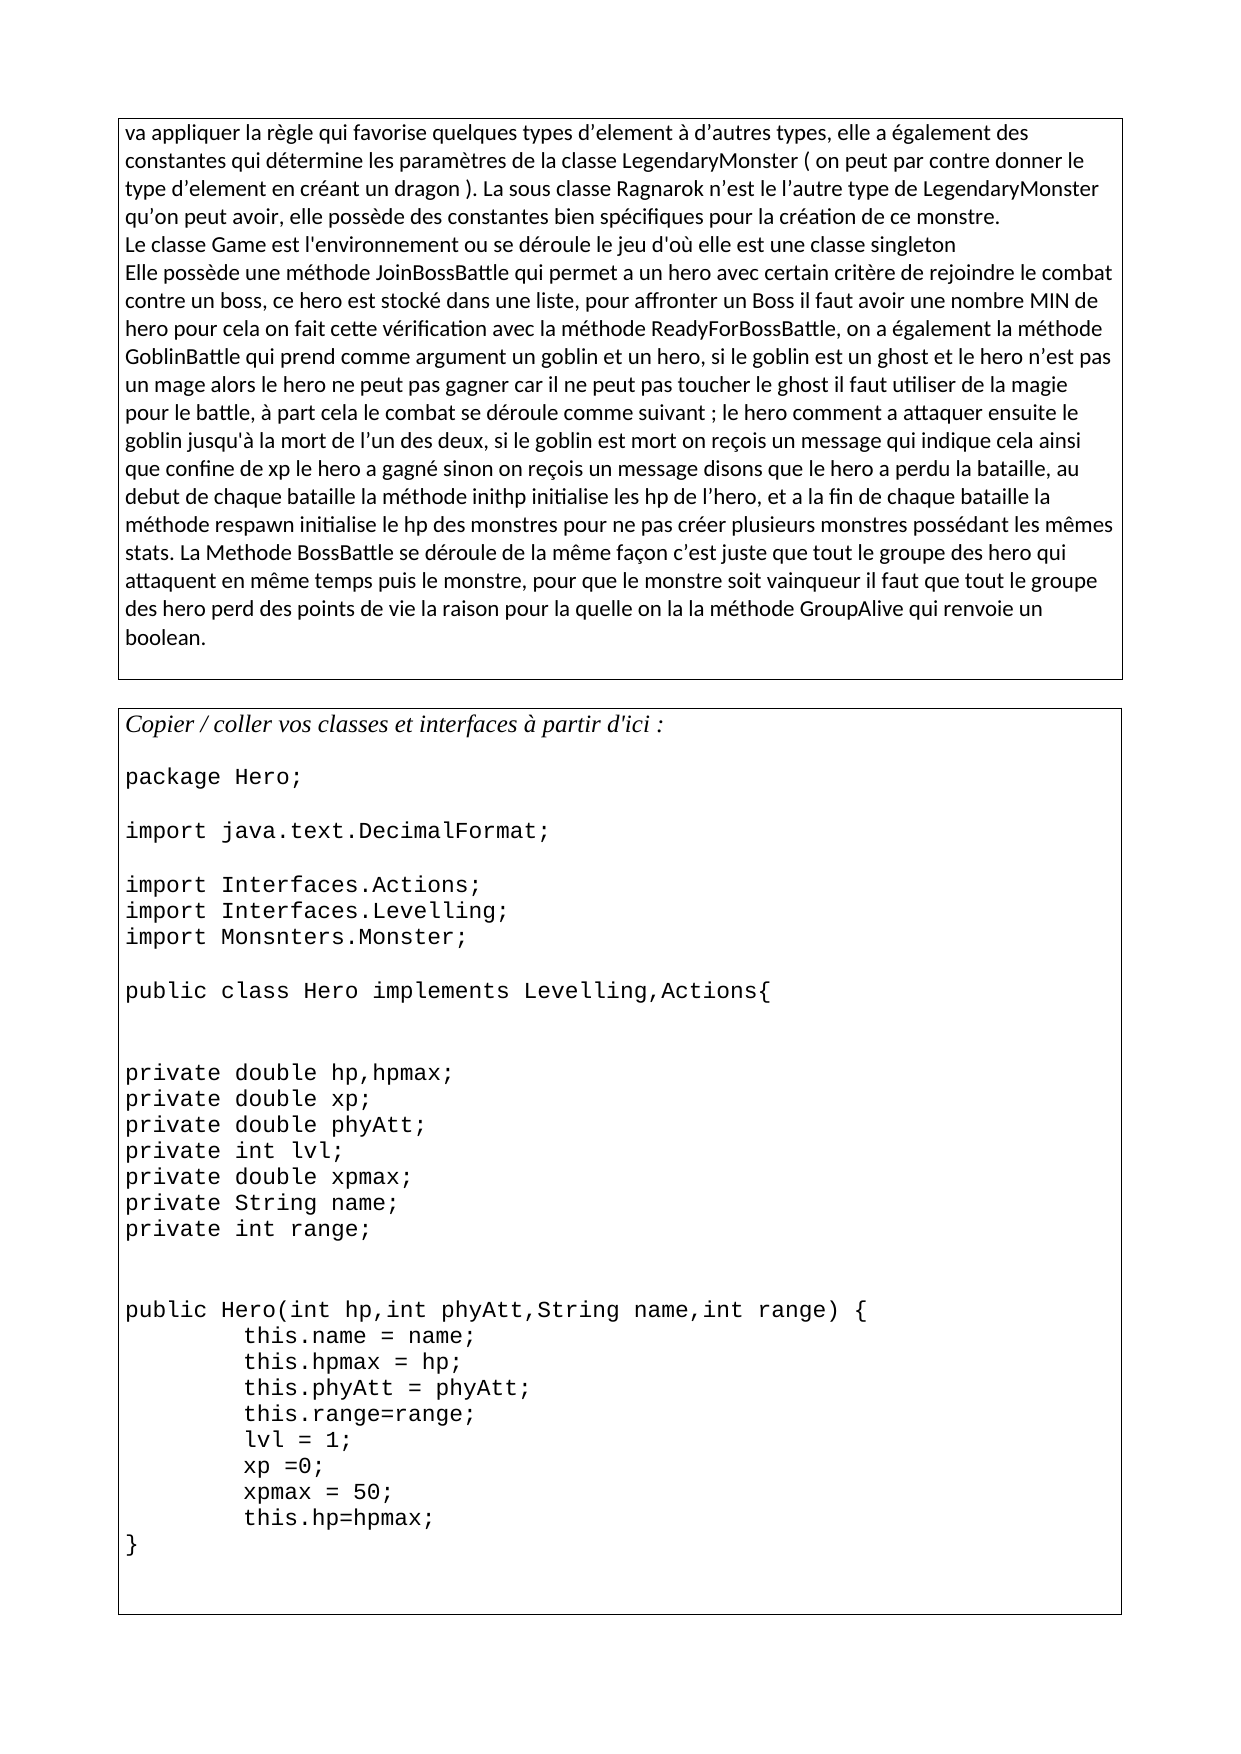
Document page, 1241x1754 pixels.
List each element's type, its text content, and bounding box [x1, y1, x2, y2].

table_cell va appliquer la règle qui favorise quelques types d’element à d’autres types, elle a également des constantes qui détermine les paramètres de la classe LegendaryMonster ( on peut par contre donner le type d’element en créant un dragon ). La sous classe Ragnarok n’est le l’autre type de LegendaryMonster qu’on peut avoir, elle possède des constantes bien spécifiques pour la création de ce monstre. Le classe Game est l'environnement ou se déroule le jeu d'où elle est une classe singleton Elle possède une méthode JoinBossBattle qui permet a un hero avec certain critère de rejoindre le combat contre un boss, ce hero est stocké dans une liste, pour affronter un Boss il faut avoir une nombre MIN de hero pour cela on fait cette vérification avec la méthode ReadyForBossBattle, on a également la méthode GoblinBattle qui prend comme argument un goblin et un hero, si le goblin est un ghost et le hero n’est pas un mage alors le hero ne peut pas gagner car il ne peut pas toucher le ghost il faut utiliser de la magie pour le battle, à part cela le combat se déroule comme suivant ; le hero comment a attaquer ensuite le goblin jusqu'à la mort de l’un des deux, si le goblin est mort on reçois un message qui indique cela ainsi que confine de xp le hero a gagné sinon on reçois un message disons que le hero a perdu la bataille, au debut de chaque bataille la méthode inithp initialise les hp de l’hero, et a la fin de chaque bataille la méthode respawn initialise le hp des monstres pour ne pas créer plusieurs monstres possédant les mêmes stats. La Methode BossBattle se déroule de la même façon c’est juste que tout le groupe des hero qui attaquent en même temps puis le monstre, pour que le monstre soit vainqueur il faut que tout le groupe des hero perd des points de vie la raison pour la quelle on la la méthode GroupAlive qui renvoie un boolean. [119, 119, 1122, 679]
table_header Copier / coller vos classes et interfaces à partir d'ici : package Hero; import java.text.DecimalFormat; import Interfaces.Actions; import Interfaces.Levelling; import Monsnters.Monster; public class Hero implements Levelling,Actions{ private double hp,hpmax; private double xp; private double phyAtt; private int lvl; private double xpmax; private String name; private int range; public Hero(int hp,int phyAtt,String name,int range) { this.name = name; this.hpmax = hp; this.phyAtt = phyAtt; this.range=range; lvl = 1; xp =0; xpmax = 50; this.hp=hpmax; } [119, 709, 1121, 1614]
